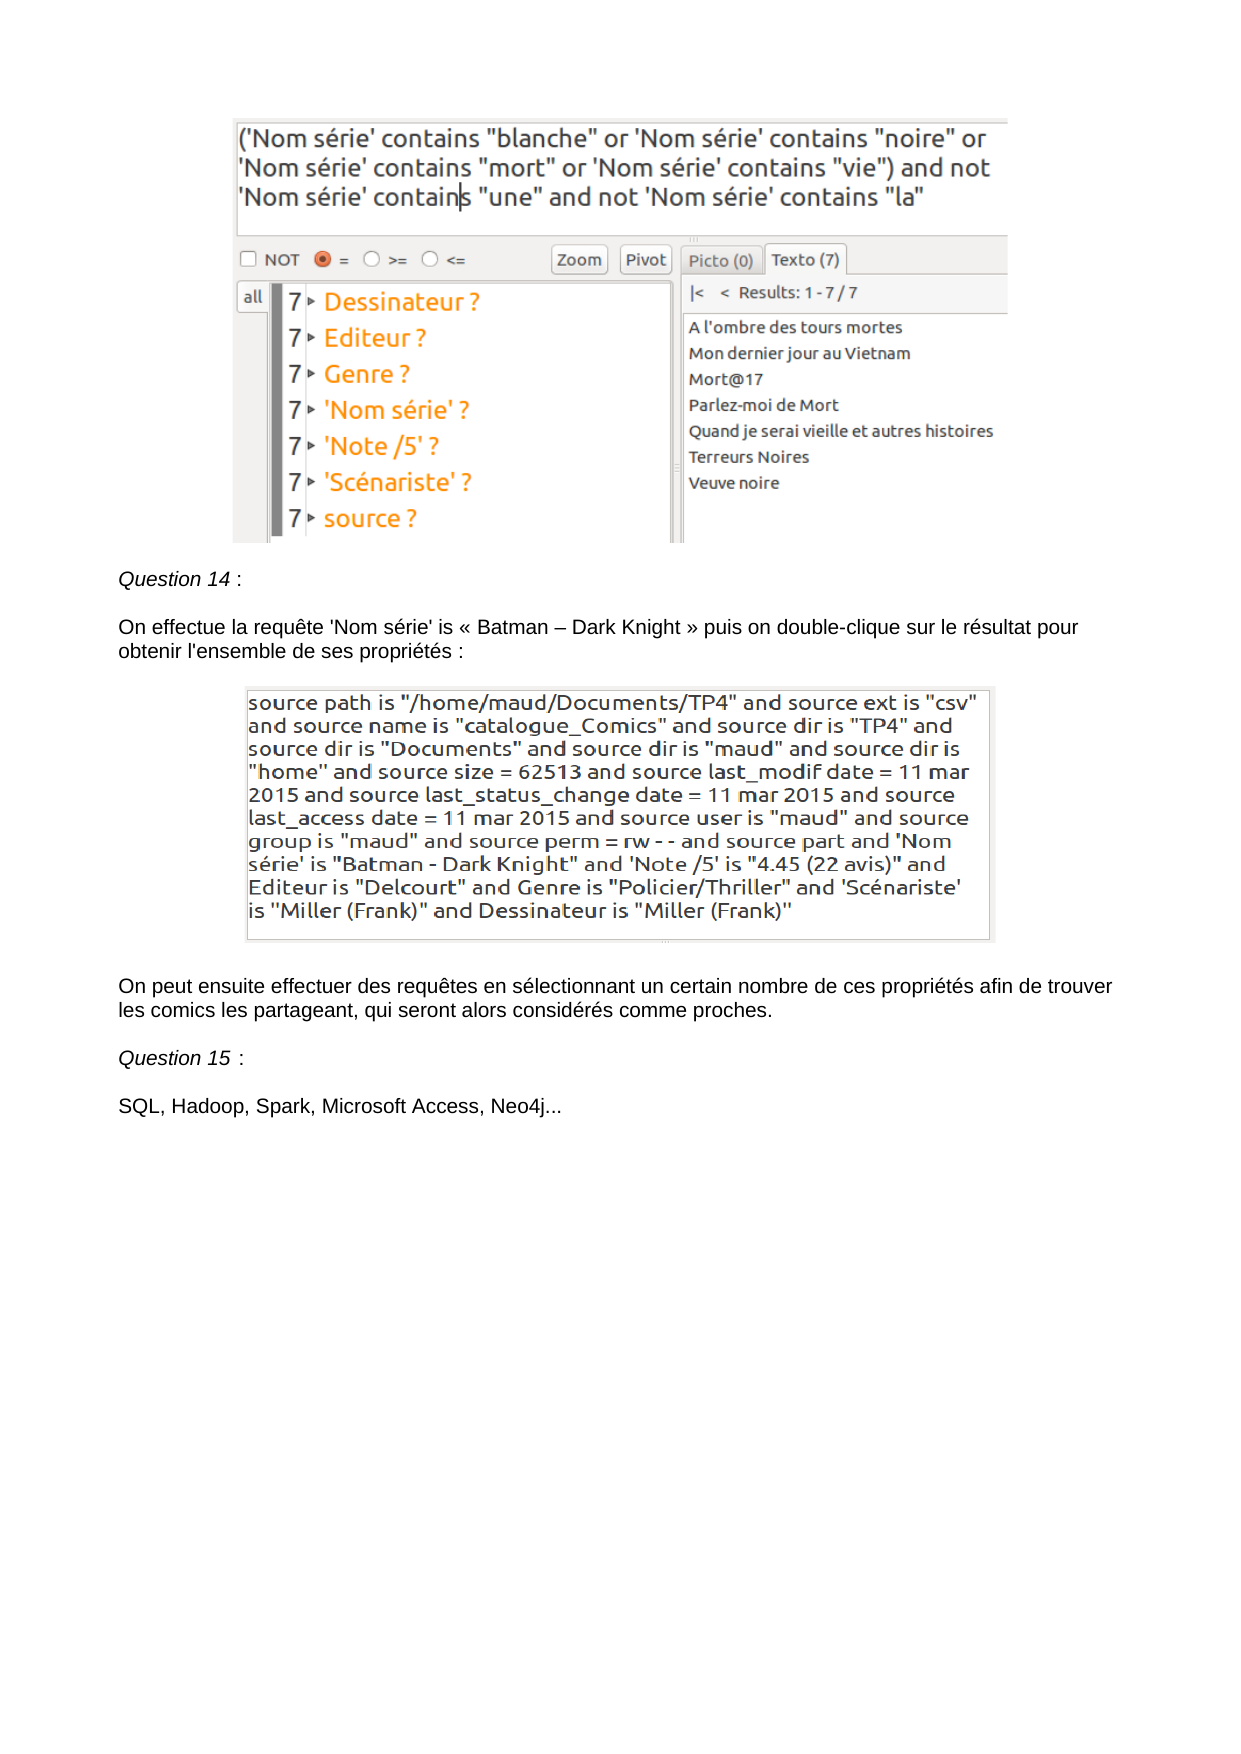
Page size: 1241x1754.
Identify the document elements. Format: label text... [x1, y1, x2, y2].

text Question 15 : [118, 1046, 1122, 1070]
text On effectue la requête 'Nom série' is « Batman – Dark Knight » puis on double-clique sur le résultat pour obtenir l'ensemble de ses propriétés : [118, 614, 1122, 662]
text On peut ensuite effectuer des requêtes en sélectionnant un certain nombre de ces propriétés afin de trouver les comics les partageant, qui seront alors considérés comme proches. [118, 974, 1122, 1022]
picture [232, 118, 1008, 543]
text SQL, Hadoop, Spark, Microsoft Access, Neo4j... [118, 1094, 1122, 1118]
text Question 14 : [118, 567, 1122, 591]
picture [244, 686, 996, 943]
